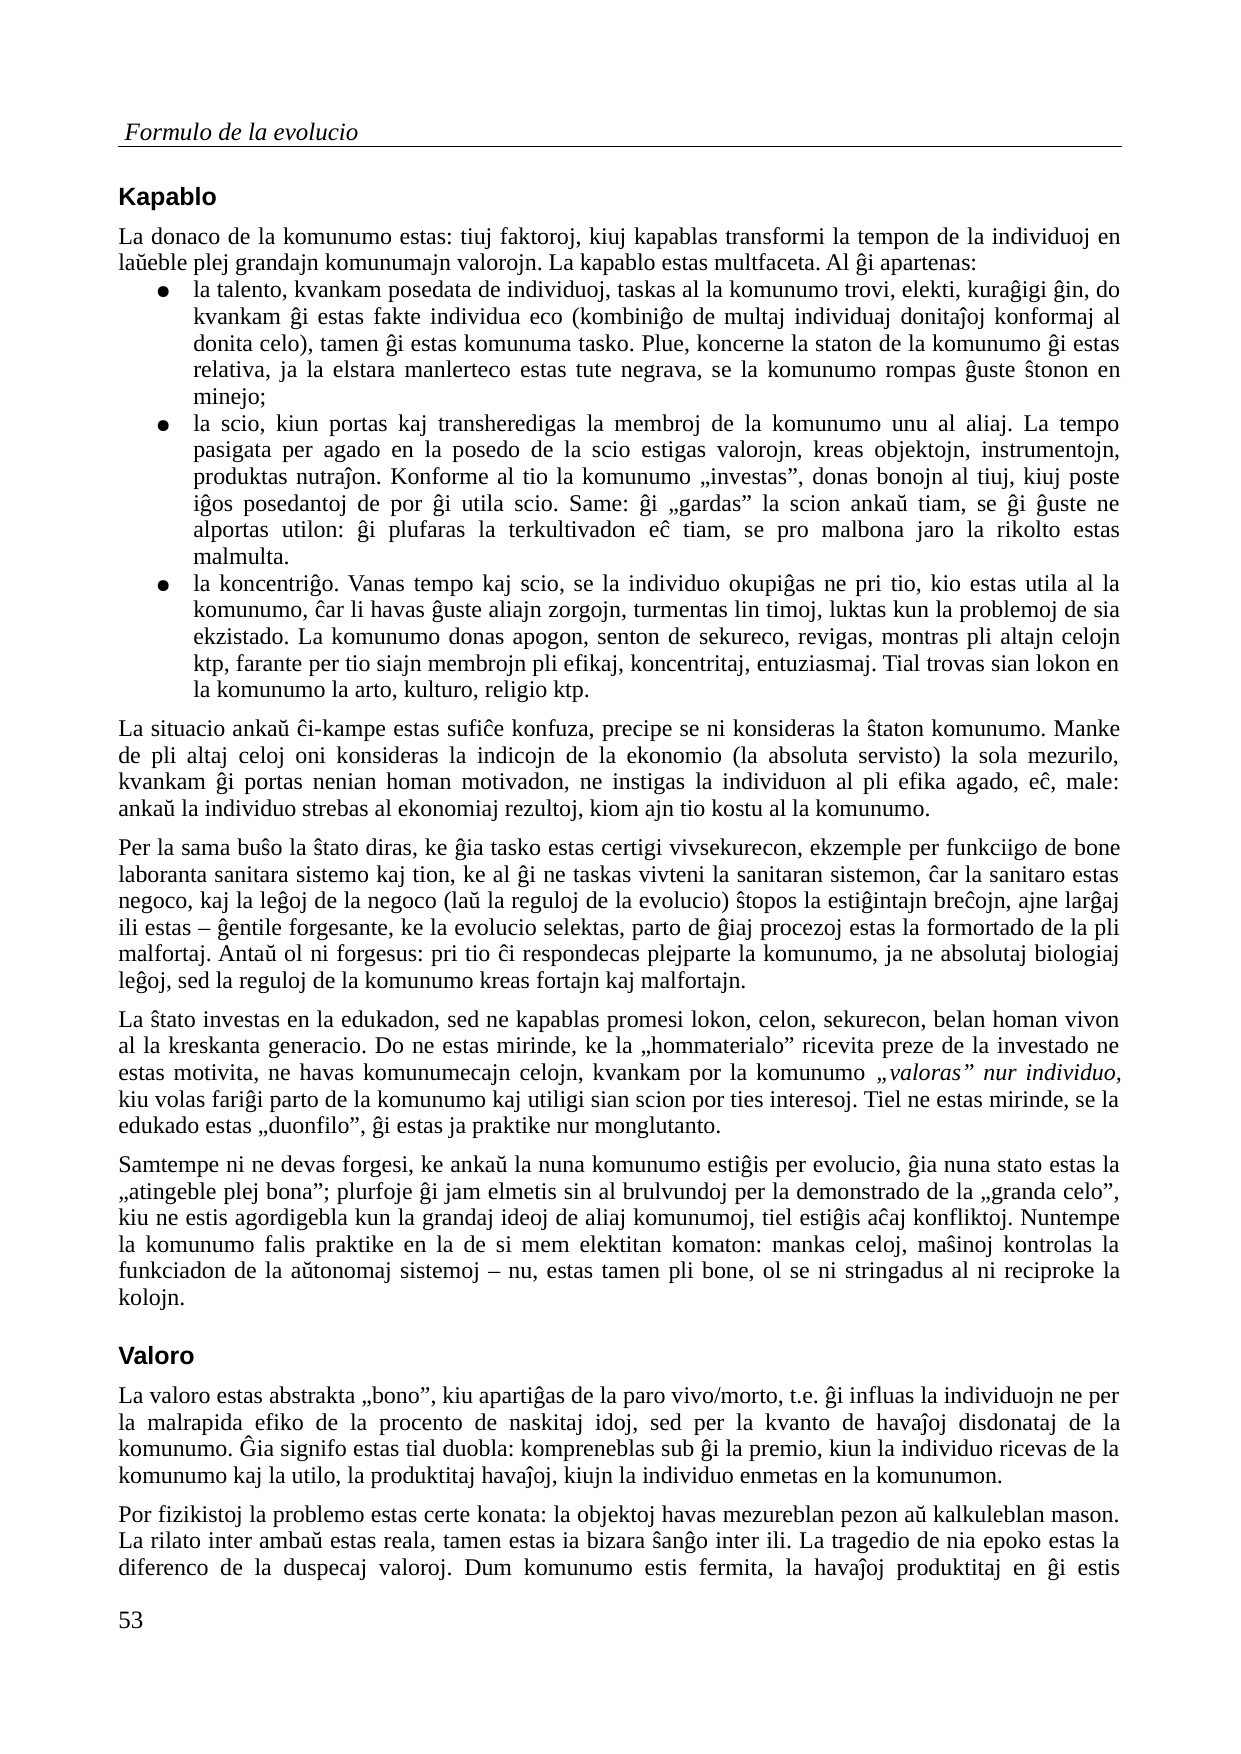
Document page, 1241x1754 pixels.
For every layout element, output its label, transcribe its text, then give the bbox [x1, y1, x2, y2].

subtitle Kapablo [118, 182, 1122, 210]
text La valoro estas abstrakta „bono”, kiu apartiĝas de la paro vivo/morto, t.e. ĝi influas la individuojn ne per la malrapida efiko de la procento de naskitaj idoj, sed per la kvanto de havaĵoj disdonataj de la komunumo. Ĝia signifo estas tial duobla: kompreneblas sub ĝi la premio, kiun la individuo ricevas de la komunumo kaj la utilo, la produktitaj havaĵoj, kiujn la individuo enmetas en la komunumon. [118, 1382, 1122, 1488]
list la talento, kvankam posedata de individuoj, taskas al la komunumo trovi, elekti, kuraĝigi ĝin, do kvankam ĝi estas fakte individua eco (kombiniĝo de multaj individuaj donitaĵoj konformaj al donita celo), tamen ĝi estas komunuma tasko. Plue, koncerne la staton de la komunumo ĝi estas relativa, ja la elstara manlerteco estas tute negrava, se la komunumo rompas ĝuste ŝtonon en minejo; [156, 277, 1122, 409]
text Per la sama buŝo la ŝtato diras, ke ĝia tasko estas certigi vivsekurecon, ekzemple per funkciigo de bone laboranta sanitara sistemo kaj tion, ke al ĝi ne taskas vivteni la sanitaran sistemon, ĉar la sanitaro estas negoco, kaj la leĝoj de la negoco (laŭ la reguloj de la evolucio) ŝtopos la estiĝintajn breĉojn, ajne larĝaj ili estas – ĝentile forgesante, ke la evolucio selektas, parto de ĝiaj procezoj estas la formortado de la pli malfortaj. Antaŭ ol ni forgesus: pri tio ĉi respondecas plejparte la komunumo, ja ne absolutaj biologiaj leĝoj, sed la reguloj de la komunumo kreas fortajn kaj malfortajn. [118, 834, 1122, 993]
subtitle Valoro [118, 1342, 1122, 1370]
text Samtempe ni ne devas forgesi, ke ankaŭ la nuna komunumo estiĝis per evolucio, ĝia nuna stato estas la „atingeble plej bona”; plurfoje ĝi jam elmetis sin al brulvundoj per la demonstrado de la „granda celo”, kiu ne estis agordigebla kun la grandaj ideoj de aliaj komunumoj, tiel estiĝis aĉaj konfliktoj. Nuntempe la komunumo falis praktike en la de si mem elektitan komaton: mankas celoj, maŝinoj kontrolas la funkciadon de la aŭtonomaj sistemoj – nu, estas tamen pli bone, ol se ni stringadus al ni reciproke la kolojn. [118, 1151, 1122, 1311]
list la scio, kiun portas kaj transheredigas la membroj de la komunumo unu al aliaj. La tempo pasigata per agado en la posedo de la scio estigas valorojn, kreas objektojn, instrumentojn, produktas nutraĵon. Konforme al tio la komunumo „investas”, donas bonojn al tiuj, kiuj poste iĝos posedantoj de por ĝi utila scio. Same: ĝi „gardas” la scion ankaŭ tiam, se ĝi ĝuste ne alportas utilon: ĝi plufaras la terkultivadon eĉ tiam, se pro malbona jaro la rikolto estas malmulta. [156, 410, 1122, 569]
text La ŝtato investas en la edukadon, sed ne kapablas promesi lokon, celon, sekurecon, belan homan vivon al la kreskanta generacio. Do ne estas mirinde, ke la „hommaterialo” ricevita preze de la investado ne estas motivita, ne havas komunumecajn celojn, kvankam por la komunumo „valoras” nur individuo, kiu volas fariĝi parto de la komunumo kaj utiligi sian scion por ties interesoj. Tiel ne estas mirinde, se la edukado estas „duonfilo”, ĝi estas ja praktike nur monglutanto. [118, 1006, 1122, 1139]
list la koncentriĝo. Vanas tempo kaj scio, se la individuo okupiĝas ne pri tio, kio estas utila al la komunumo, ĉar li havas ĝuste aliajn zorgojn, turmentas lin timoj, luktas kun la problemoj de sia ekzistado. La komunumo donas apogon, senton de sekureco, revigas, montras pli altajn celojn ktp, farante per tio siajn membrojn pli efikaj, koncentritaj, entuziasmaj. Tial trovas sian lokon en la komunumo la arto, kulturo, religio ktp. [156, 570, 1122, 703]
text La situacio ankaŭ ĉi-kampe estas sufiĉe konfuza, precipe se ni konsideras la ŝtaton komunumo. Manke de pli altaj celoj oni konsideras la indicojn de la ekonomio (la absoluta servisto) la sola mezurilo, kvankam ĝi portas nenian homan motivadon, ne instigas la individuon al pli efika agado, eĉ, male: ankaŭ la individuo strebas al ekonomiaj rezultoj, kiom ajn tio kostu al la komunumo. [118, 715, 1122, 822]
text Por fizikistoj la problemo estas certe konata: la objektoj havas mezureblan pezon aŭ kalkuleblan mason. La rilato inter ambaŭ estas reala, tamen estas ia bizara ŝanĝo inter ili. La tragedio de nia epoko estas la diferenco de la duspecaj valoroj. Dum komunumo estis fermita, la havaĵoj produktitaj en ĝi estis [118, 1501, 1122, 1581]
text La donaco de la komunumo estas: tiuj faktoroj, kiuj kapablas transformi la tempon de la individuoj en laŭeble plej grandajn komunumajn valorojn. La kapablo estas multfaceta. Al ĝi apartenas: [118, 223, 1122, 276]
